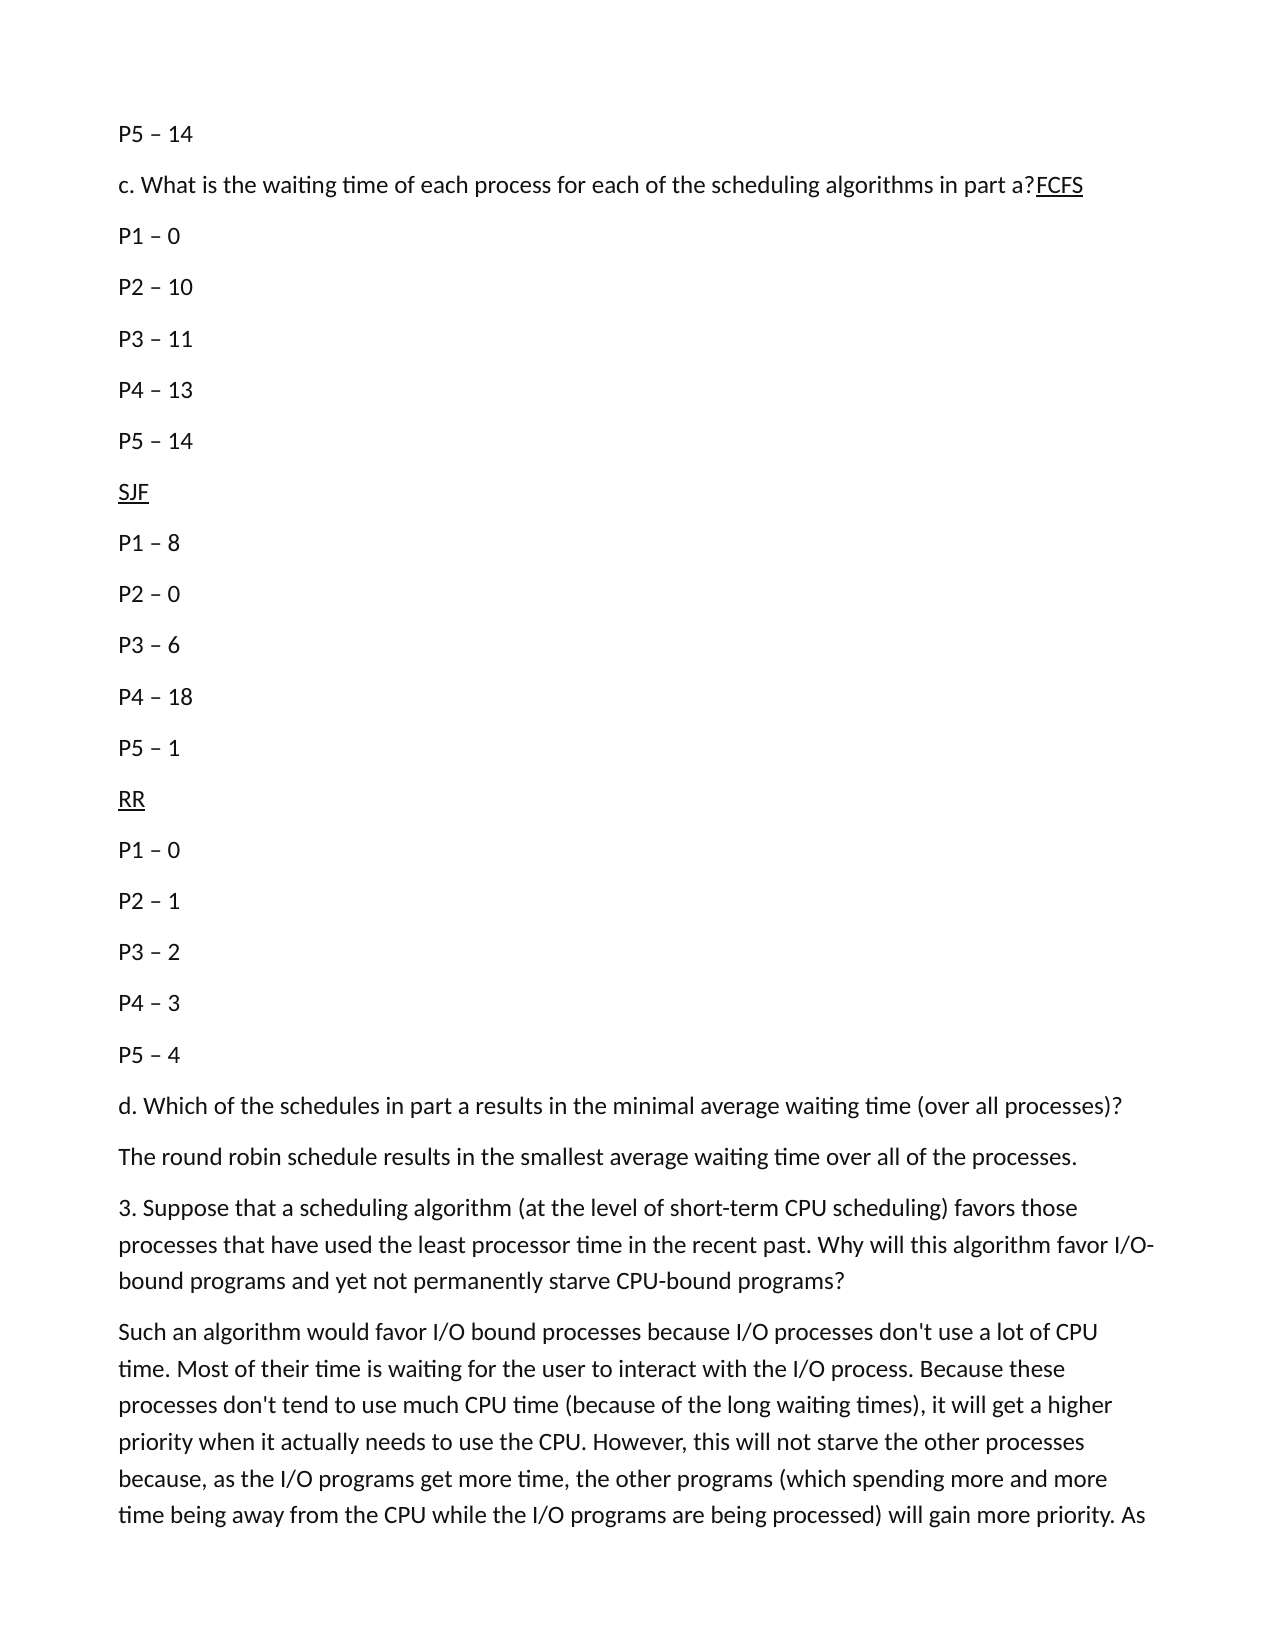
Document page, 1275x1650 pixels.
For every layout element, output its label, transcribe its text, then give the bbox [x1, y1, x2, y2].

text P2 – 0 [118, 578, 1157, 609]
text RR [118, 783, 1157, 813]
text P5 – 14 [118, 118, 1157, 149]
text P5 – 4 [118, 1039, 1157, 1069]
text P1 – 8 [118, 527, 1157, 558]
text P2 – 1 [118, 885, 1157, 916]
text P1 – 0 [118, 834, 1157, 865]
text P5 – 1 [118, 732, 1157, 762]
text P4 – 3 [118, 988, 1157, 1018]
text P5 – 14 [118, 425, 1157, 456]
text Such an algorithm would favor I/O bound processes because I/O processes don't use a lot of CPU time. Most of their time is waiting for the user to interact with the I/O process. Because these processes don't tend to use much CPU time (because of the long waiting times), it will get a higher priority when it actually needs to use the CPU. However, this will not starve the other processes because, as the I/O programs get more time, the other programs (which spending more and more time being away from the CPU while the I/O programs are being processed) will gain more priority. As [118, 1316, 1157, 1530]
text P3 – 11 [118, 323, 1157, 353]
text c. What is the waiting time of each process for each of the scheduling algorithms in part a?FCFS [118, 169, 1157, 200]
text P2 – 10 [118, 272, 1157, 302]
text P4 – 18 [118, 681, 1157, 711]
text P3 – 6 [118, 629, 1157, 660]
text 3. Suppose that a scheduling algorithm (at the level of short-term CPU scheduling) favors those processes that have used the least processor time in the recent past. Why will this algorithm favor I/O-bound programs and yet not permanently starve CPU-bound programs? [118, 1192, 1157, 1296]
text SJF [118, 476, 1157, 507]
text P1 – 0 [118, 220, 1157, 251]
text P4 – 13 [118, 374, 1157, 404]
text d. Which of the schedules in part a results in the minimal average waiting time (over all processes)? [118, 1090, 1157, 1120]
text P3 – 2 [118, 936, 1157, 967]
text The round robin schedule results in the smallest average waiting time over all of the processes. [118, 1141, 1157, 1172]
